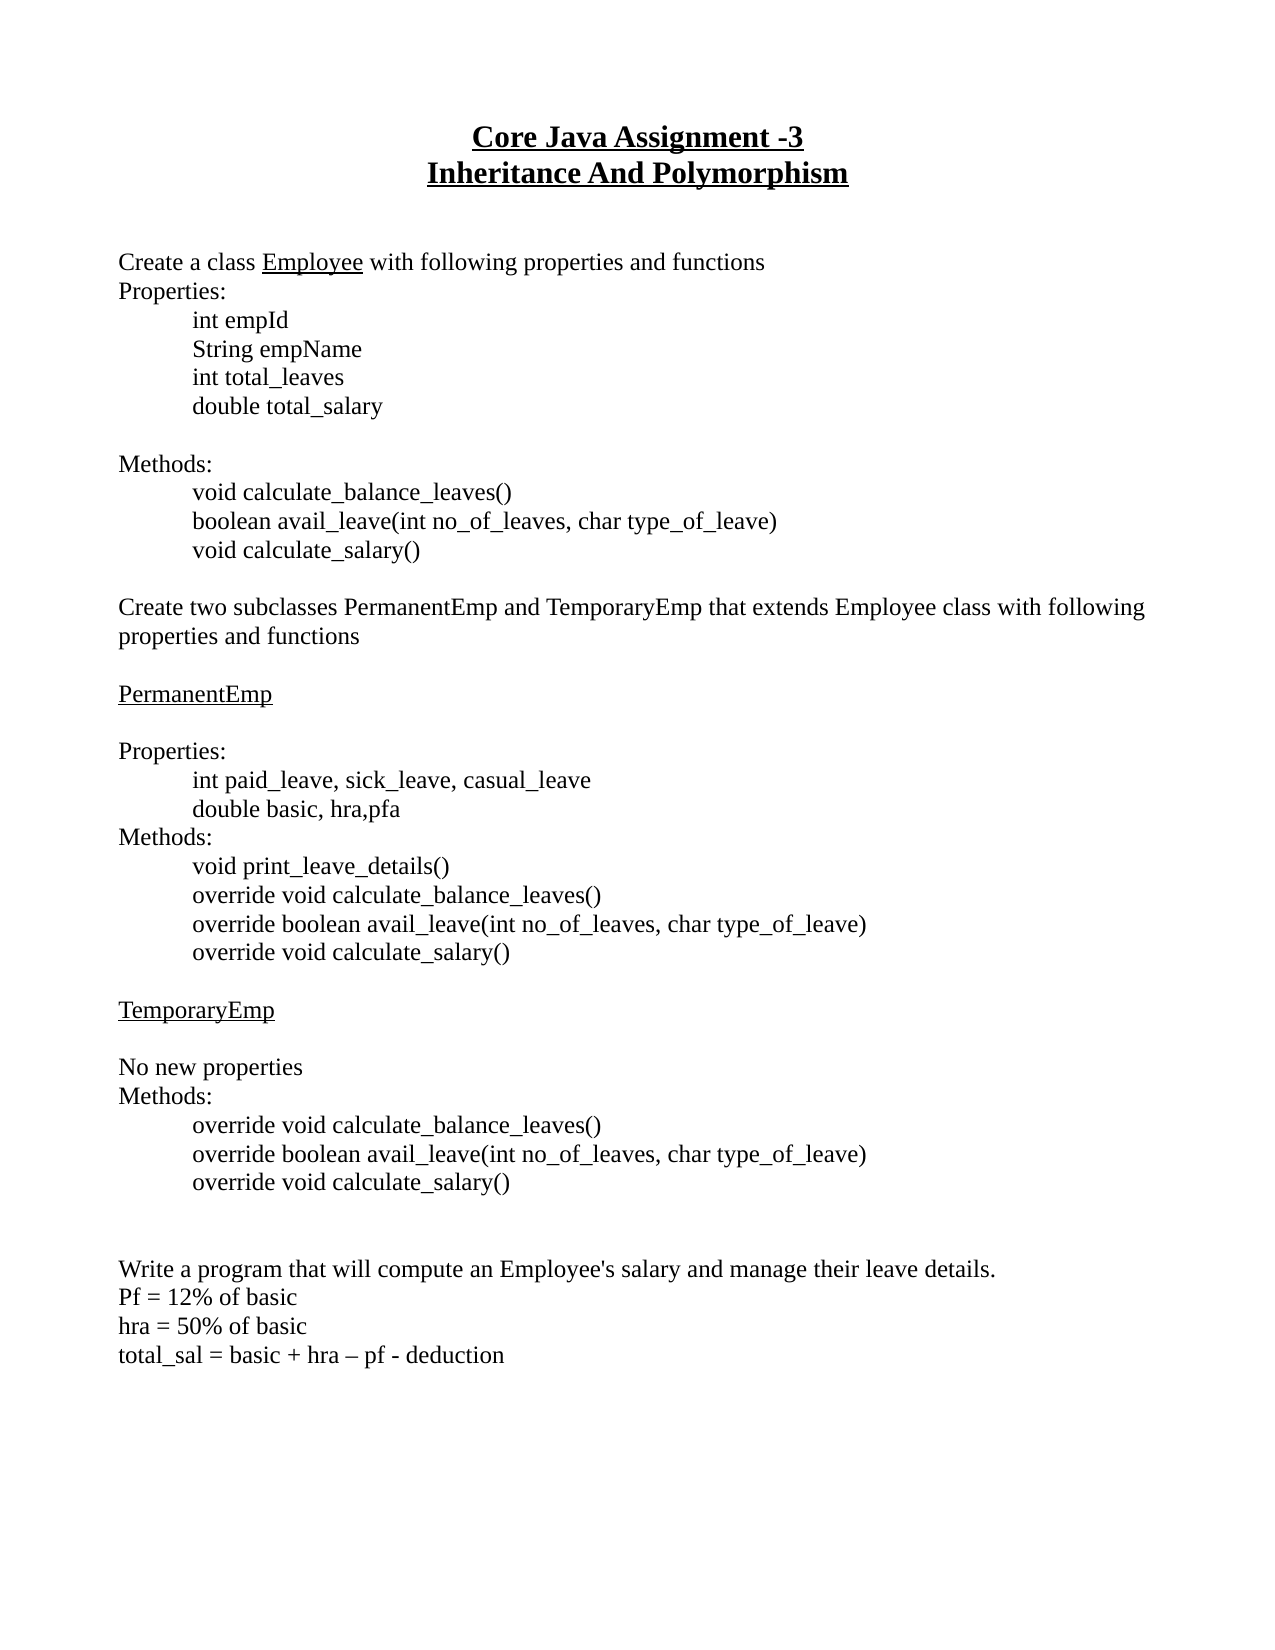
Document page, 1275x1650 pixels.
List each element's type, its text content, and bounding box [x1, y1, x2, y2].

text double total_salary [118, 391, 1157, 420]
text override void calculate_salary() [118, 937, 1157, 966]
text String empName [118, 334, 1157, 362]
text total_sal = basic + hra – pf - deduction [118, 1340, 1157, 1369]
text PermanentEmp [118, 679, 1157, 707]
text override void calculate_balance_leaves() [118, 880, 1157, 909]
text Inheritance And Polymorphism [118, 154, 1157, 190]
text void calculate_balance_leaves() [118, 477, 1157, 506]
text override void calculate_salary() [118, 1167, 1157, 1196]
text int total_leaves [118, 362, 1157, 391]
text Properties: [118, 736, 1157, 765]
text Create a class Employee with following properties and functions [118, 247, 1157, 276]
text Core Java Assignment -3 [118, 118, 1157, 154]
text Methods: [118, 822, 1157, 851]
text override boolean avail_leave(int no_of_leaves, char type_of_leave) [118, 1139, 1157, 1167]
text boolean avail_leave(int no_of_leaves, char type_of_leave) [118, 506, 1157, 535]
text void calculate_salary() [118, 535, 1157, 564]
text Pf = 12% of basic [118, 1282, 1157, 1311]
text int paid_leave, sick_leave, casual_leave [118, 765, 1157, 794]
text Methods: [118, 1081, 1157, 1110]
text Write a program that will compute an Employee's salary and manage their leave details. [118, 1254, 1157, 1282]
text override void calculate_balance_leaves() [118, 1110, 1157, 1139]
text TemporaryEmp [118, 995, 1157, 1024]
text int empId [118, 305, 1157, 334]
text override boolean avail_leave(int no_of_leaves, char type_of_leave) [118, 909, 1157, 937]
text void print_leave_details() [118, 851, 1157, 880]
text double basic, hra,pfa [118, 794, 1157, 822]
text Create two subclasses PermanentEmp and TemporaryEmp that extends Employee class with following properties and functions [118, 592, 1157, 650]
text hra = 50% of basic [118, 1311, 1157, 1340]
text Methods: [118, 449, 1157, 477]
text Properties: [118, 276, 1157, 305]
text No new properties [118, 1052, 1157, 1081]
